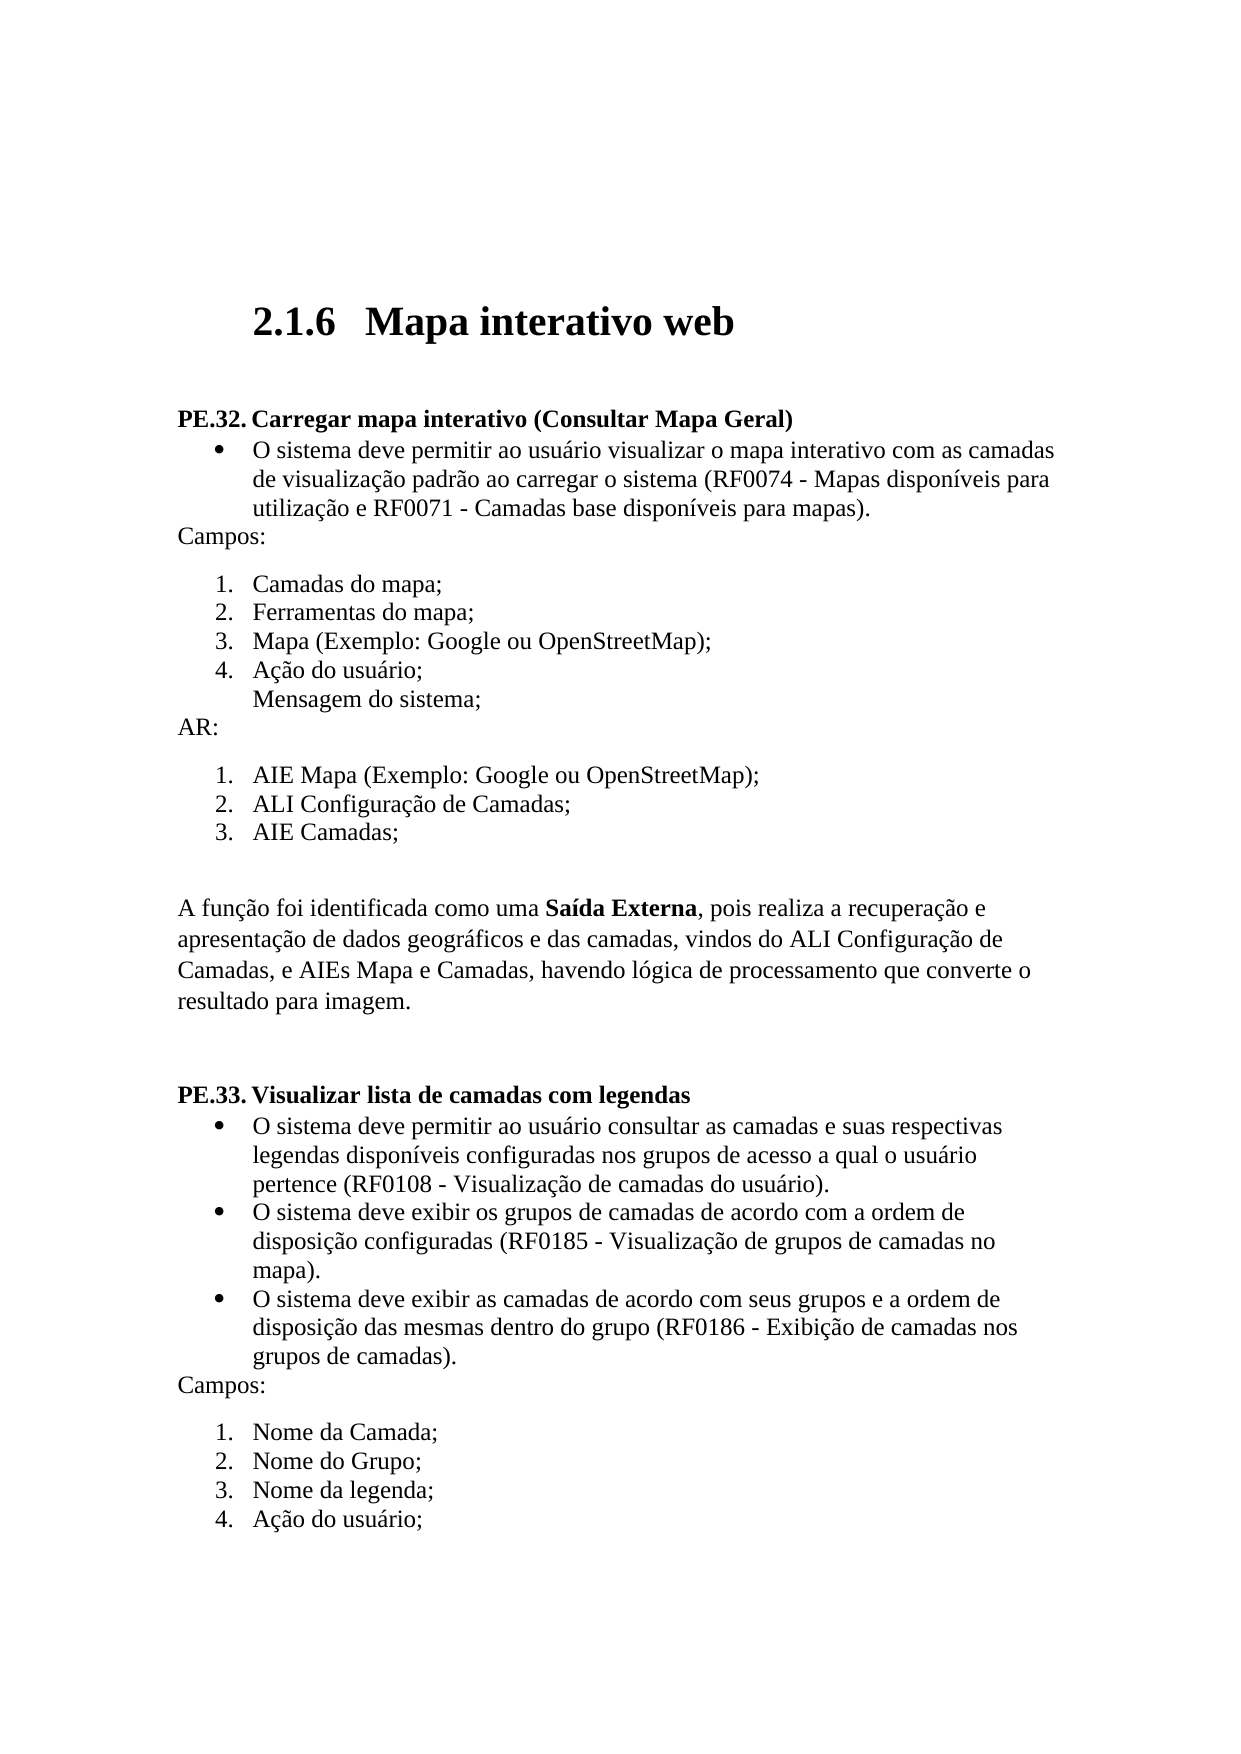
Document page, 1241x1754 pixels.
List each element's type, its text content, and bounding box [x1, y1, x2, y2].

text Campos: [177, 521, 1063, 550]
list O sistema deve exibir as camadas de acordo com seus grupos e a ordem de disposição das mesmas dentro do grupo (RF0186 - Exibição de camadas nos grupos de camadas). [215, 1284, 1063, 1370]
list Nome da Camada; [215, 1417, 1063, 1446]
list Visualizar lista de camadas com legendas [177, 1081, 1063, 1109]
list Nome do Grupo; [215, 1446, 1063, 1475]
list Ação do usuário; [215, 655, 1063, 684]
list O sistema deve permitir ao usuário consultar as camadas e suas respectivas legendas disponíveis configuradas nos grupos de acesso a qual o usuário pertence (RF0108 - Visualização de camadas do usuário). [215, 1111, 1063, 1197]
list Mapa interativo web [252, 297, 1063, 344]
list O sistema deve exibir os grupos de camadas de acordo com a ordem de disposição configuradas (RF0185 - Visualização de grupos de camadas no mapa). [215, 1197, 1063, 1284]
text AR: [177, 712, 1063, 741]
text A função foi identificada como uma Saída Externa, pois realiza a recuperação e apresentação de dados geográficos e das camadas, vindos do ALI Configuração de Camadas, e AIEs Mapa e Camadas, havendo lógica de processamento que converte o resultado para imagem. [177, 893, 1063, 1014]
list O sistema deve permitir ao usuário visualizar o mapa interativo com as camadas de visualização padrão ao carregar o sistema (RF0074 - Mapas disponíveis para utilização e RF0071 - Camadas base disponíveis para mapas). [215, 435, 1063, 521]
list Nome da legenda; [215, 1475, 1063, 1504]
list ALI Configuração de Camadas; [215, 789, 1063, 817]
text Campos: [177, 1370, 1063, 1399]
list Ação do usuário; [215, 1504, 1063, 1532]
list AIE Camadas; [215, 817, 1063, 846]
list AIE Mapa (Exemplo: Google ou OpenStreetMap); [215, 760, 1063, 789]
list Mensagem do sistema; [252, 684, 1063, 712]
list Ferramentas do mapa; [215, 597, 1063, 626]
list Carregar mapa interativo (Consultar Mapa Geral) [177, 404, 1063, 433]
list Mapa (Exemplo: Google ou OpenStreetMap); [215, 626, 1063, 655]
list Camadas do mapa; [215, 569, 1063, 597]
